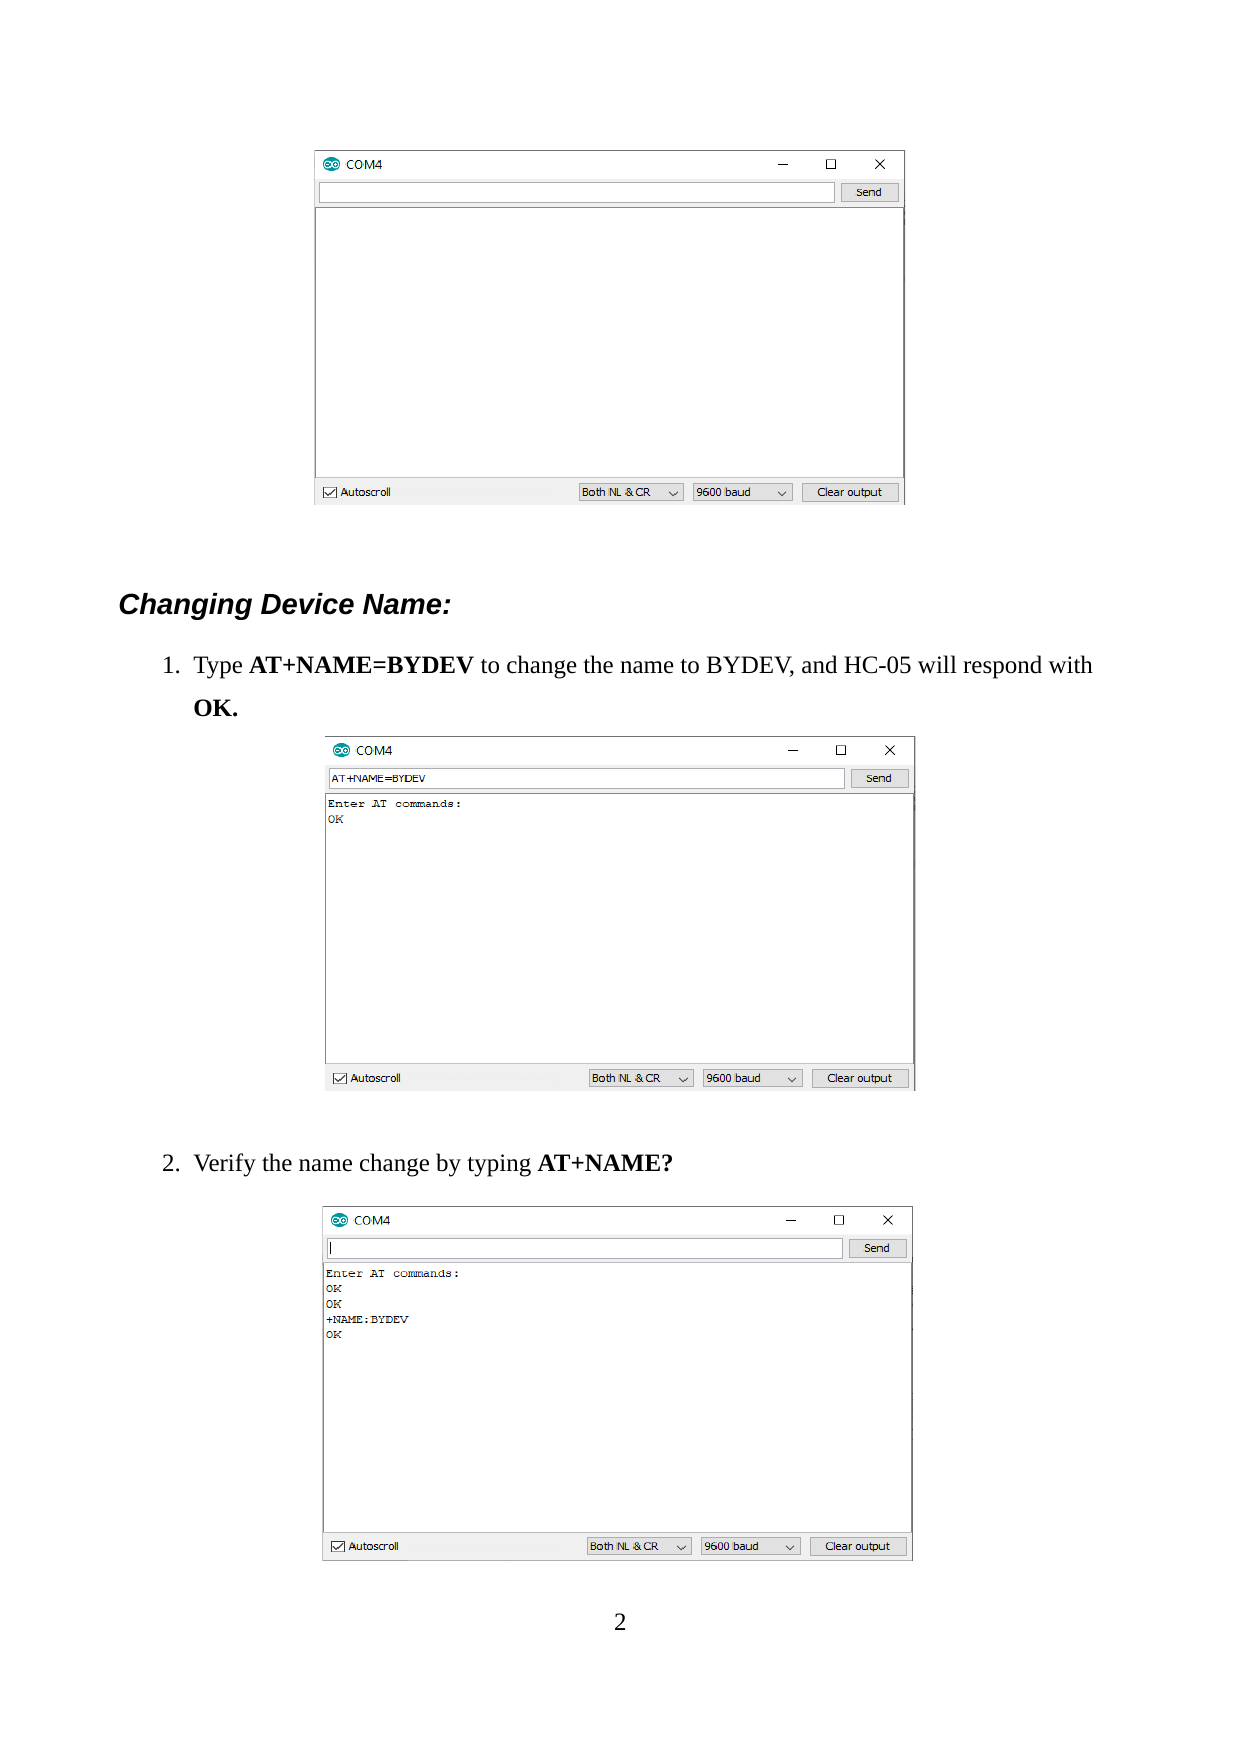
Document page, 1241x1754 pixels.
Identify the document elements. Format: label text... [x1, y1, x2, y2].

subtitle Changing Device Name: [118, 587, 1122, 621]
picture [322, 1206, 913, 1561]
list Verify the name change by typing AT+NAME? [156, 1148, 1122, 1177]
list Type AT+NAME=BYDEV to change the name to BYDEV, and HC-05 will respond with OK. [156, 650, 1122, 722]
